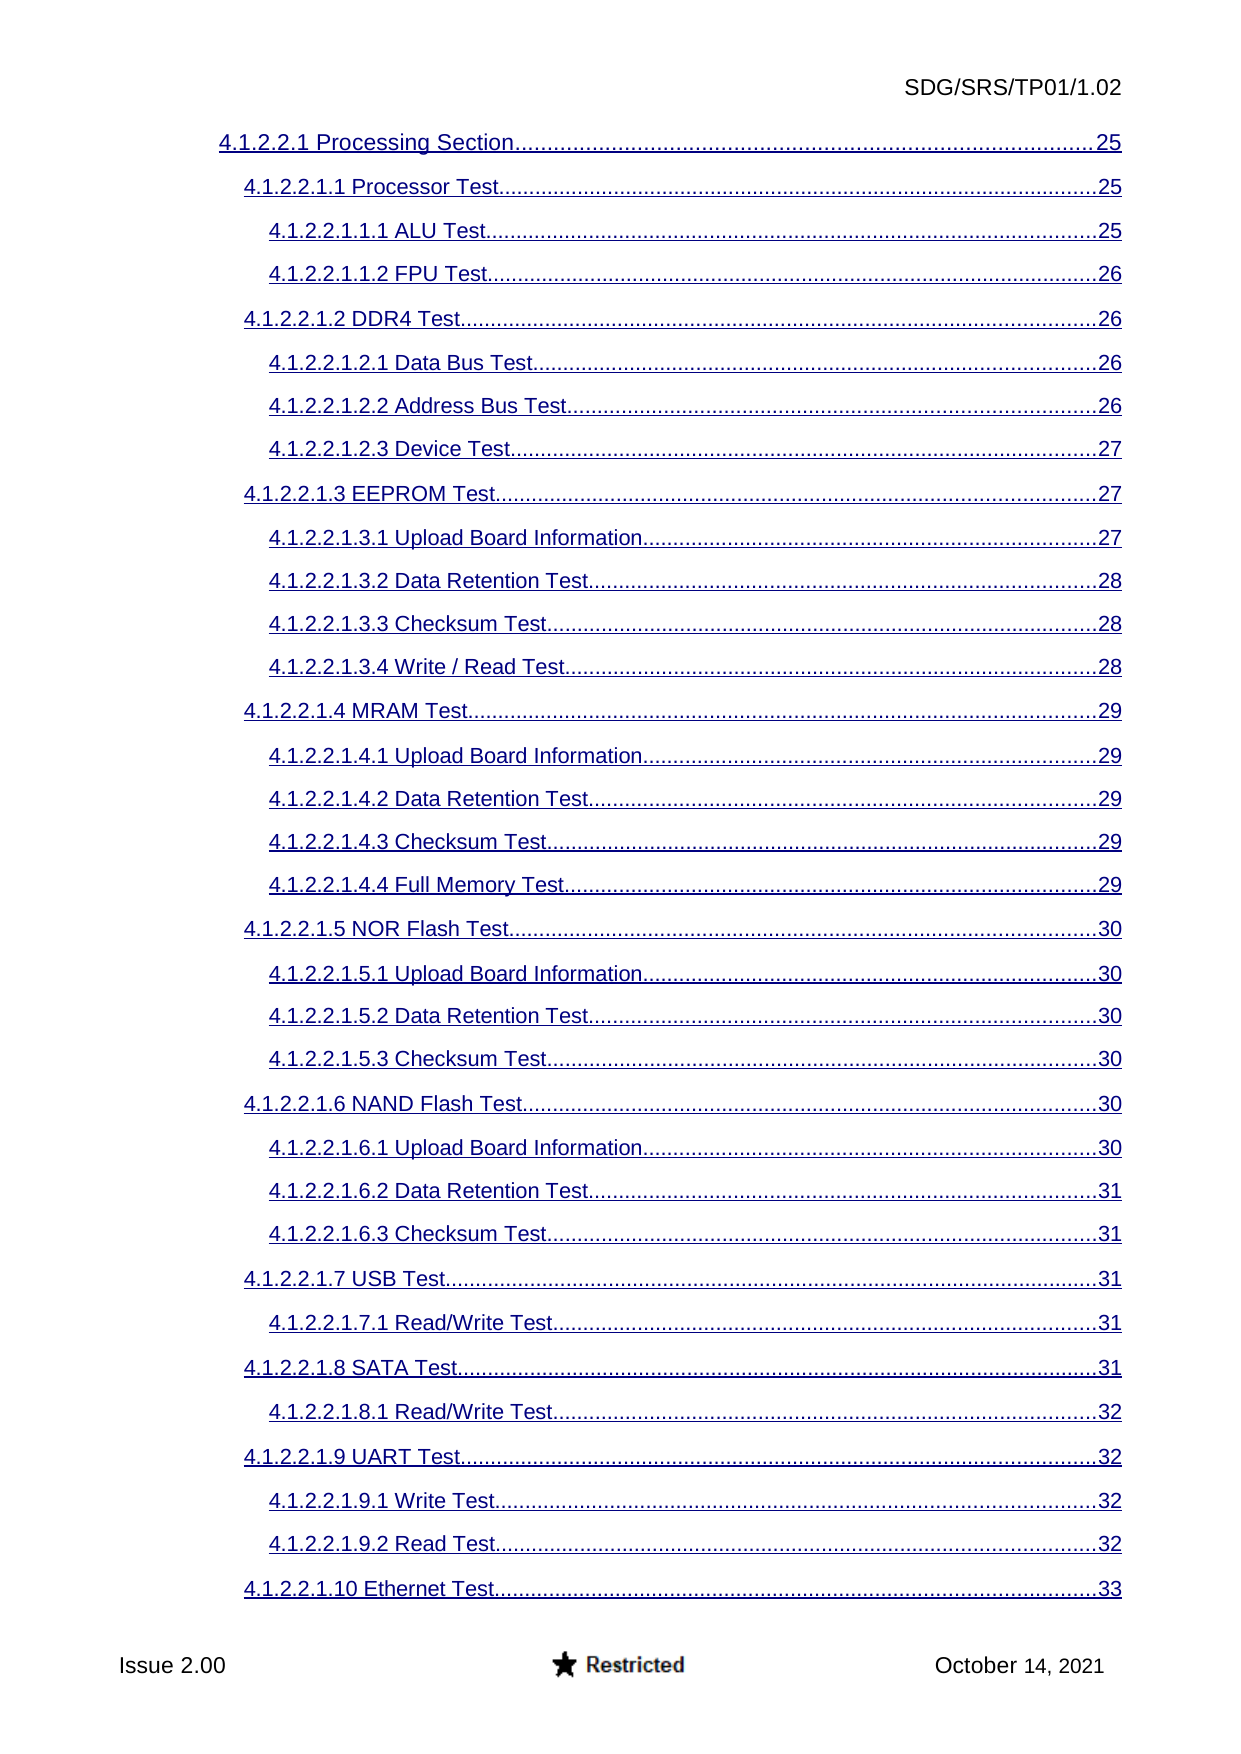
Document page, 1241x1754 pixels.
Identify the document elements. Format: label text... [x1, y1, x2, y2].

text 4.1.2.2.1.4.4 Full Memory Test 29 [268, 872, 1122, 893]
text 4.1.2.2.1.1 Processor Test 25 [243, 174, 1122, 196]
text 4.1.2.2.1.1.2 FPU Test 26 [268, 262, 1122, 283]
text 4.1.2.2.1.4.3 Checksum Test 29 [268, 829, 1122, 850]
text 4.1.2.2.1.2.2 Address Bus Test 26 [268, 394, 1122, 415]
text 4.1.2.2.1.9.1 Write Test 32 [268, 1488, 1122, 1510]
text 4.1.2.2.1.2 DDR4 Test 26 [243, 306, 1122, 328]
text 4.1.2.2.1.2.1 Data Bus Test 26 [268, 351, 1122, 372]
text 4.1.2.2.1.9 UART Test 32 [243, 1444, 1122, 1465]
text 4.1.2.2.1.6.3 Checksum Test 31 [268, 1222, 1122, 1243]
text 4.1.2.2.1.4.2 Data Retention Test 29 [268, 786, 1122, 808]
picture [542, 1642, 698, 1687]
text 4.1.2.2.1.5 NOR Flash Test 30 [243, 917, 1122, 938]
text 4.1.2.2.1.7.1 Read/Write Test 31 [268, 1311, 1122, 1332]
text 4.1.2.2.1.2.3 Device Test 27 [268, 437, 1122, 458]
text 4.1.2.2.1.3.4 Write / Read Test 28 [268, 654, 1122, 676]
text 4.1.2.2.1.1.1 ALU Test 25 [268, 219, 1122, 240]
text 4.1.2.2.1.5.2 Data Retention Test 30 [268, 1004, 1122, 1025]
text 4.1.2.2.1 Processing Section 25 [218, 130, 1122, 151]
text 4.1.2.2.1.3.1 Upload Board Information 27 [268, 526, 1122, 547]
text 4.1.2.2.1.5.1 Upload Board Information 30 [268, 961, 1122, 982]
text 4.1.2.2.1.4 MRAM Test 29 [243, 699, 1122, 720]
text 4.1.2.2.1.9.2 Read Test 32 [268, 1531, 1122, 1553]
text 4.1.2.2.1.6.2 Data Retention Test 31 [268, 1179, 1122, 1200]
text 4.1.2.2.1.3 EEPROM Test 27 [243, 481, 1122, 503]
text 4.1.2.2.1.7 USB Test 31 [243, 1266, 1122, 1288]
text 4.1.2.2.1.4.1 Upload Board Information 29 [268, 743, 1122, 765]
text 4.1.2.2.1.6.1 Upload Board Information 30 [268, 1136, 1122, 1157]
text 4.1.2.2.1.8.1 Read/Write Test 32 [268, 1399, 1122, 1421]
text 4.1.2.2.1.10 Ethernet Test 33 [243, 1576, 1122, 1597]
text 4.1.2.2.1.8 SATA Test 31 [243, 1355, 1122, 1376]
text 4.1.2.2.1.5.3 Checksum Test 30 [268, 1047, 1122, 1068]
text 4.1.2.2.1.3.2 Data Retention Test 28 [268, 568, 1122, 590]
text 4.1.2.2.1.3.3 Checksum Test 28 [268, 611, 1122, 633]
text 4.1.2.2.1.6 NAND Flash Test 30 [243, 1091, 1122, 1113]
